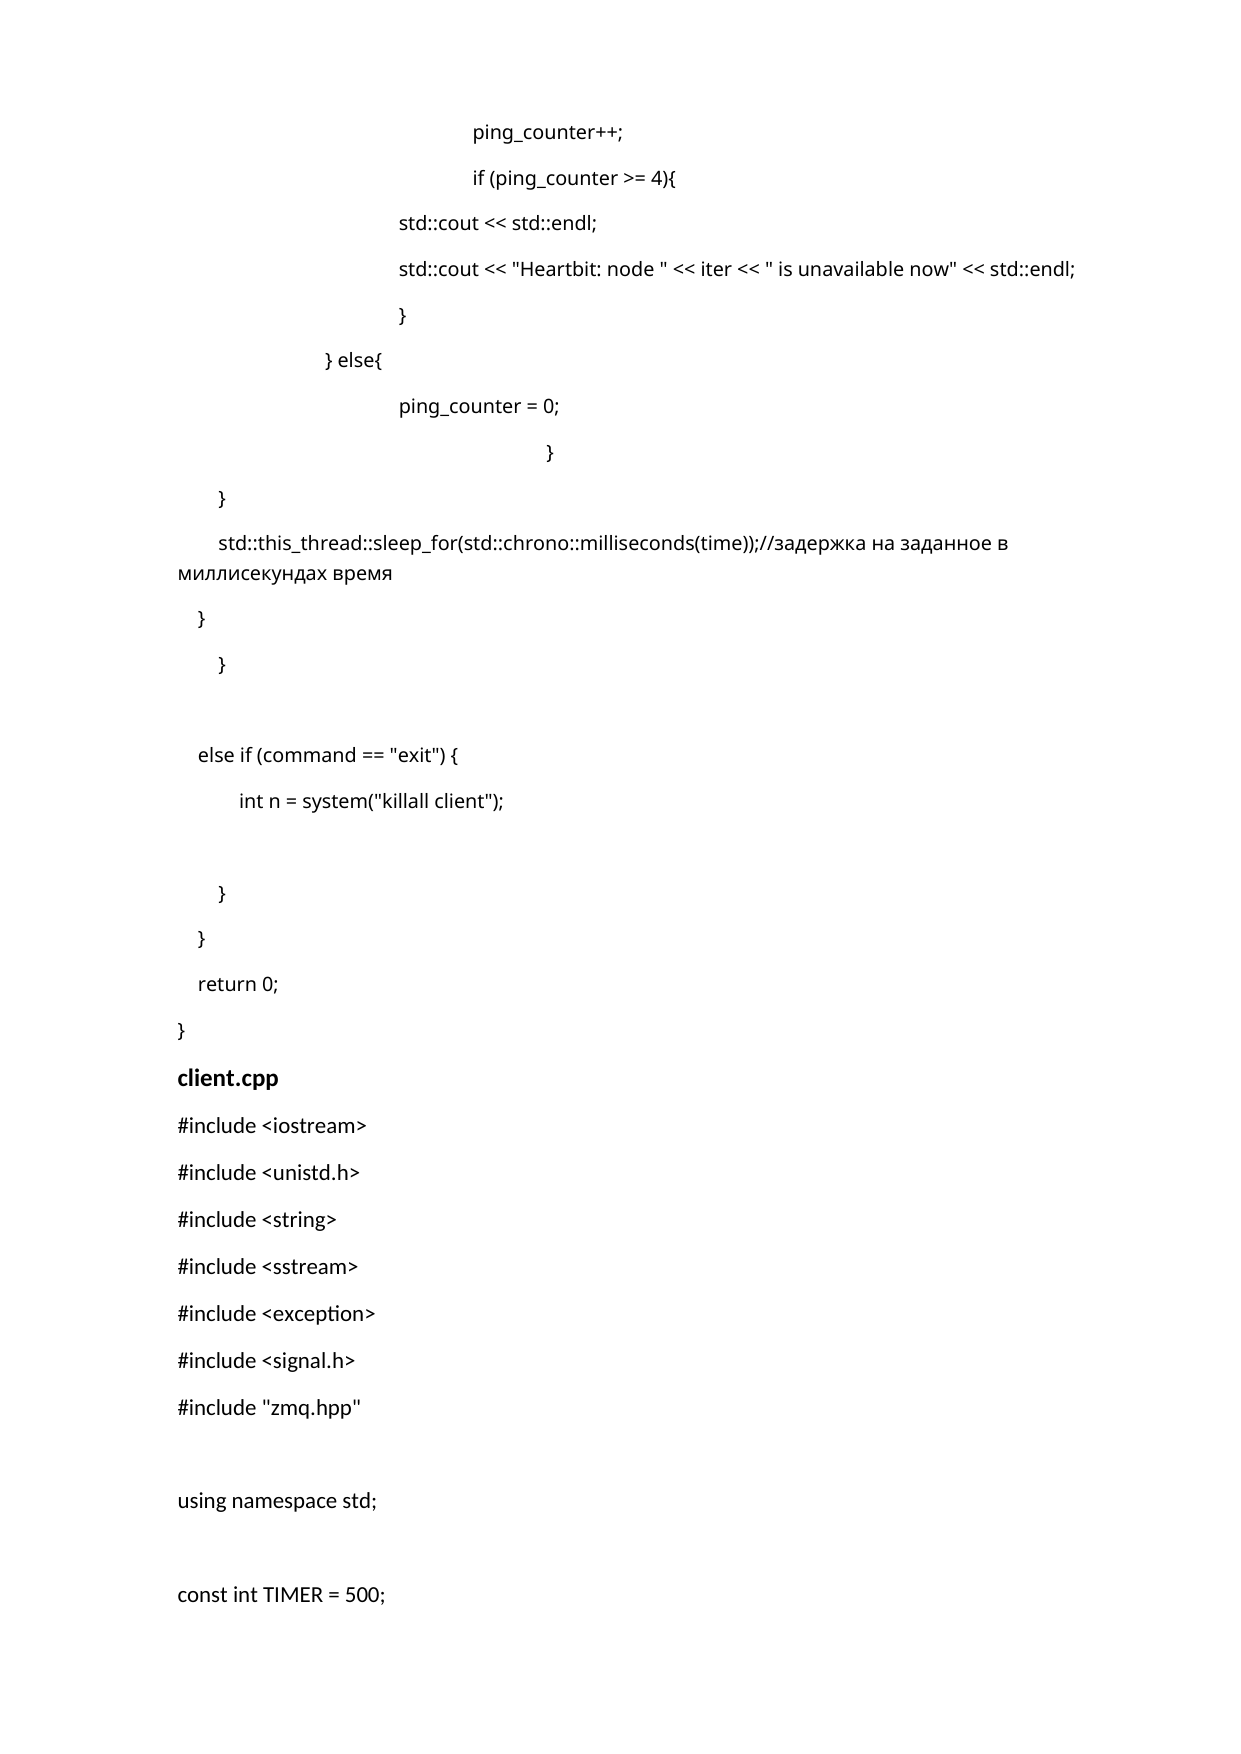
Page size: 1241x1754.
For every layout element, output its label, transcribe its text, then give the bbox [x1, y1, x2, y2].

text int n = system("killall client"); [177, 787, 1152, 814]
text #include <signal.h> [177, 1346, 1152, 1374]
text std::cout << "Heartbit: node " << iter << " is unavailable now" << std::endl; [177, 255, 1152, 282]
text } [177, 484, 1152, 511]
text } else{ [177, 347, 1152, 374]
text #include <string> [177, 1205, 1152, 1233]
text client.cpp [177, 1062, 1152, 1092]
text } [177, 301, 1152, 328]
text } [177, 438, 1152, 465]
text #include <iostream> [177, 1111, 1152, 1139]
text return 0; [177, 970, 1152, 997]
text } [177, 1016, 1152, 1043]
text ping_counter++; [177, 118, 1152, 145]
text const int TIMER = 500; [177, 1580, 1152, 1608]
text #include <unistd.h> [177, 1158, 1152, 1186]
text std::this_thread::sleep_for(std::chrono::milliseconds(time));//задержка на заданное в миллисекундах время [177, 530, 1152, 586]
text else if (command == "exit") { [177, 742, 1152, 769]
text } [177, 924, 1152, 952]
text ping_counter = 0; [177, 392, 1152, 419]
text std::cout << std::endl; [177, 209, 1152, 237]
text using namespace std; [177, 1486, 1152, 1514]
text if (ping_counter >= 4){ [177, 164, 1152, 191]
text } [177, 604, 1152, 631]
text #include <sstream> [177, 1252, 1152, 1280]
text } [177, 650, 1152, 677]
text } [177, 879, 1152, 906]
text #include <exception> [177, 1299, 1152, 1327]
text #include "zmq.hpp" [177, 1393, 1152, 1421]
